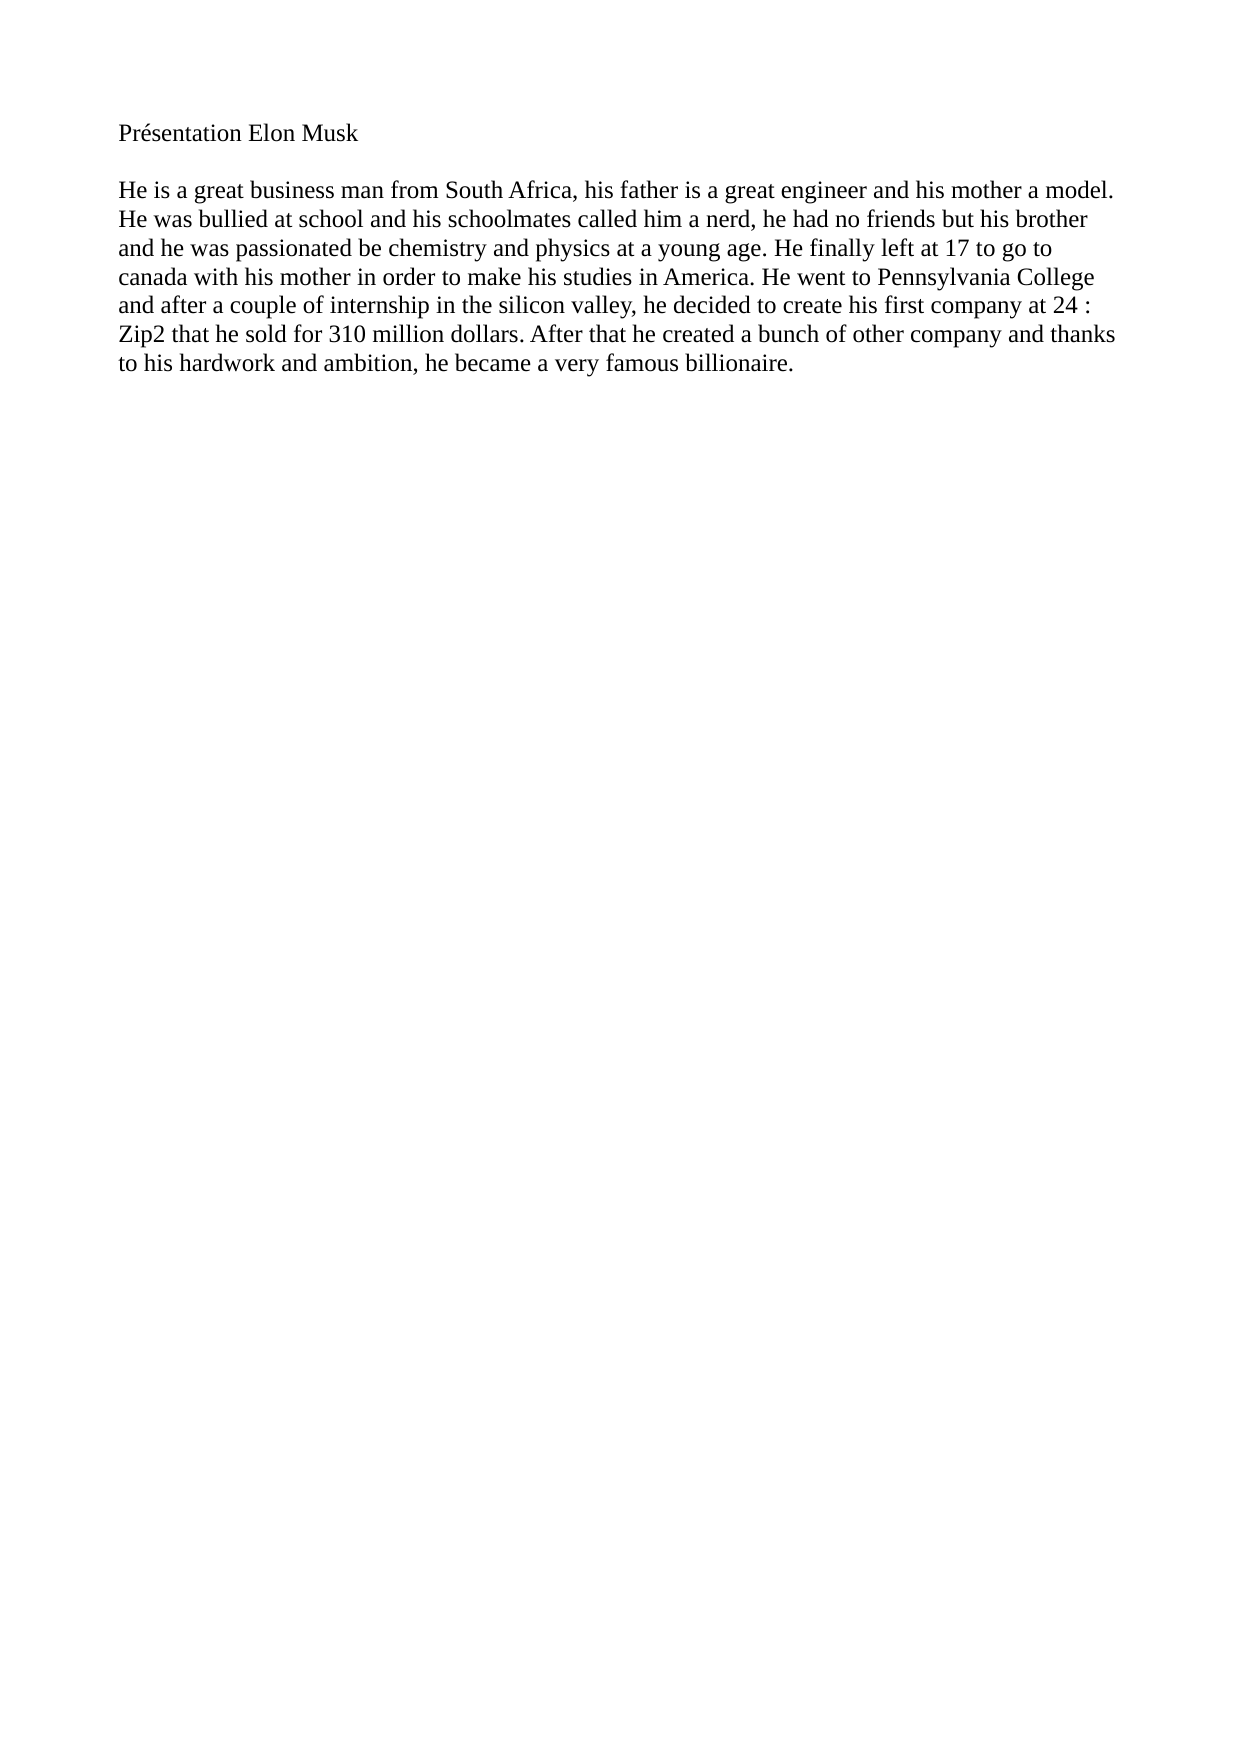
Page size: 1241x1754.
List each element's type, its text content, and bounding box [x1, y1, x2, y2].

text Présentation Elon Musk [118, 118, 1122, 147]
text He is a great business man from South Africa, his father is a great engineer and his mother a model. He was bullied at school and his schoolmates called him a nerd, he had no friends but his brother and he was passionated be chemistry and physics at a young age. He finally left at 17 to go to canada with his mother in order to make his studies in America. He went to Pennsylvania College and after a couple of internship in the silicon valley, he decided to create his first company at 24 : Zip2 that he sold for 310 million dollars. After that he created a bunch of other company and thanks to his hardwork and ambition, he became a very famous billionaire. [118, 176, 1122, 377]
